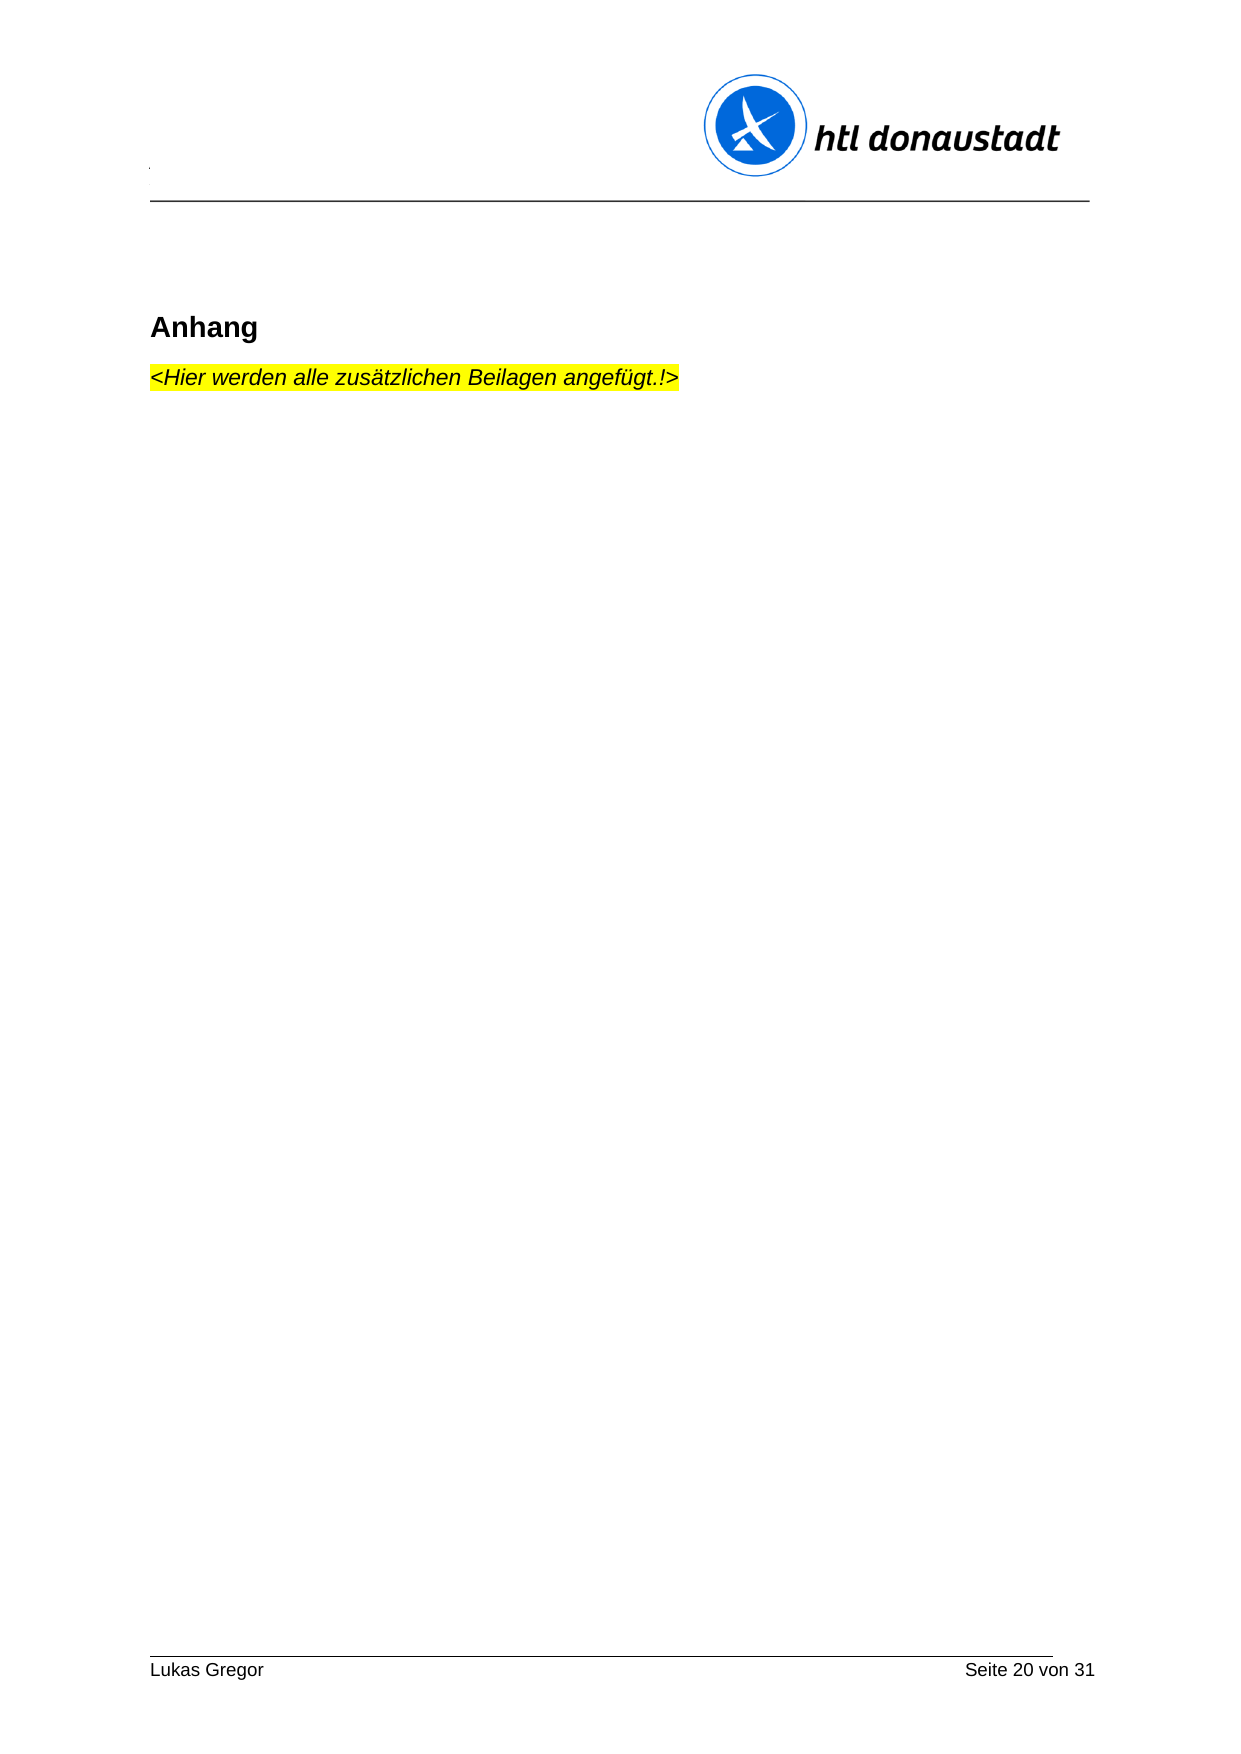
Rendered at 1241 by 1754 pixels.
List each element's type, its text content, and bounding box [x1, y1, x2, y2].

text <Hier werden alle zusätzlichen Beilagen angefügt.!> [150, 364, 1090, 391]
subtitle Anhang [150, 310, 1090, 343]
picture [150, 73, 1090, 207]
